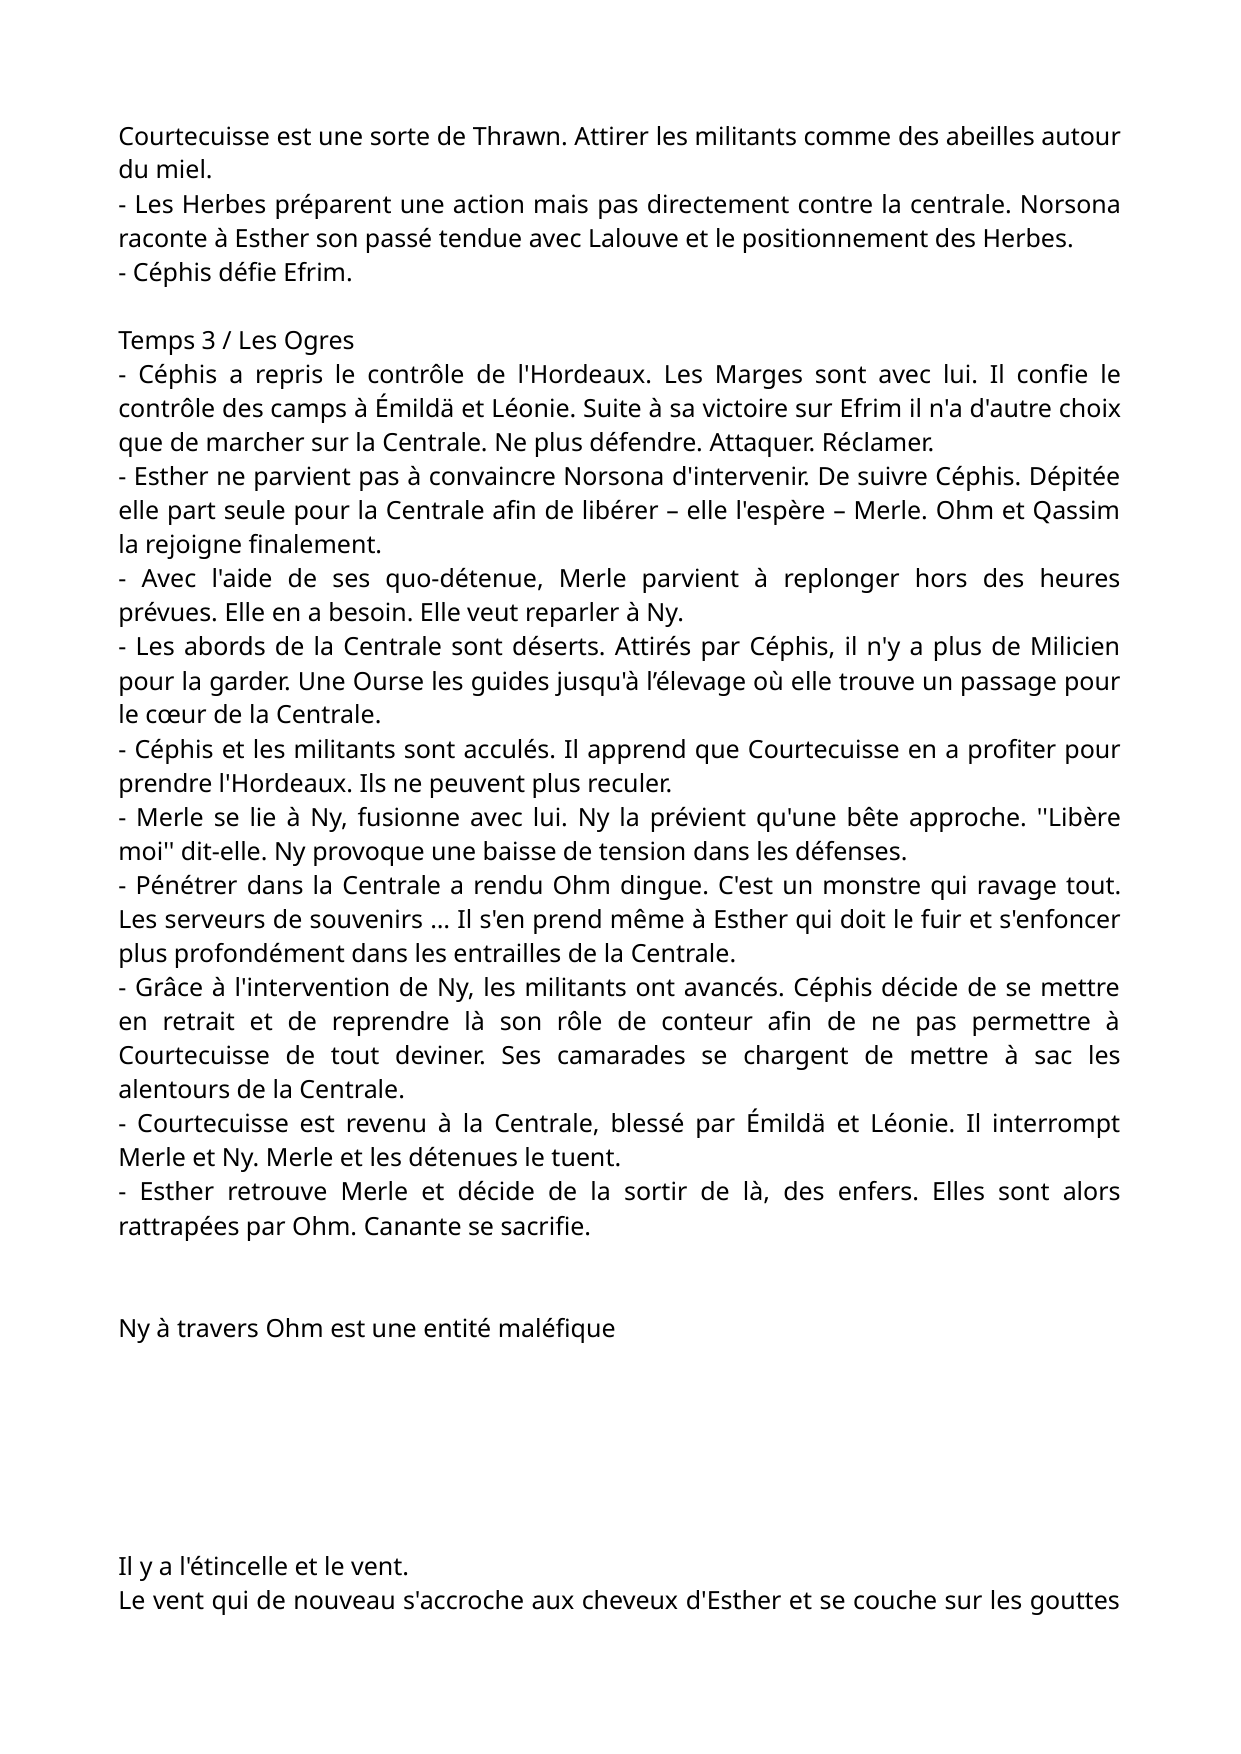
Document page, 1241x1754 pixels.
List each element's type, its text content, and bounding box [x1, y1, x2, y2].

text - Les abords de la Centrale sont déserts. Attirés par Céphis, il n'y a plus de Milicien pour la garder. Une Ourse les guides jusqu'à l’élevage où elle trouve un passage pour le cœur de la Centrale. [118, 629, 1122, 731]
text Il y a l'étincelle et le vent. [118, 1549, 1122, 1583]
text - Avec l'aide de ses quo-détenue, Merle parvient à replonger hors des heures prévues. Elle en a besoin. Elle veut reparler à Ny. [118, 561, 1122, 629]
text - Céphis défie Efrim. [118, 254, 1122, 288]
text - Les Herbes préparent une action mais pas directement contre la centrale. Norsona raconte à Esther son passé tendue avec Lalouve et le positionnement des Herbes. [118, 186, 1122, 254]
text Courtecuisse est une sorte de Thrawn. Attirer les militants comme des abeilles autour du miel. [118, 118, 1122, 186]
text Le vent qui de nouveau s'accroche aux cheveux d'Esther et se couche sur les gouttes [118, 1583, 1122, 1617]
text - Grâce à l'intervention de Ny, les militants ont avancés. Céphis décide de se mettre en retrait et de reprendre là son rôle de conteur afin de ne pas permettre à Courtecuisse de tout deviner. Ses camarades se chargent de mettre à sac les alentours de la Centrale. [118, 970, 1122, 1106]
text - Esther ne parvient pas à convaincre Norsona d'intervenir. De suivre Céphis. Dépitée elle part seule pour la Centrale afin de libérer – elle l'espère – Merle. Ohm et Qassim la rejoigne finalement. [118, 459, 1122, 561]
text Ny à travers Ohm est une entité maléfique [118, 1310, 1122, 1344]
text - Courtecuisse est revenu à la Centrale, blessé par Émildä et Léonie. Il interrompt Merle et Ny. Merle et les détenues le tuent. [118, 1106, 1122, 1174]
text Temps 3 / Les Ogres [118, 322, 1122, 357]
text - Esther retrouve Merle et décide de la sortir de là, des enfers. Elles sont alors rattrapées par Ohm. Canante se sacrifie. [118, 1174, 1122, 1242]
text - Céphis a repris le contrôle de l'Hordeaux. Les Marges sont avec lui. Il confie le contrôle des camps à Émildä et Léonie. Suite à sa victoire sur Efrim il n'a d'autre choix que de marcher sur la Centrale. Ne plus défendre. Attaquer. Réclamer. [118, 357, 1122, 459]
text - Merle se lie à Ny, fusionne avec lui. Ny la prévient qu'une bête approche. ''Libère moi'' dit-elle. Ny provoque une baisse de tension dans les défenses. [118, 799, 1122, 867]
text - Pénétrer dans la Centrale a rendu Ohm dingue. C'est un monstre qui ravage tout. Les serveurs de souvenirs … Il s'en prend même à Esther qui doit le fuir et s'enfoncer plus profondément dans les entrailles de la Centrale. [118, 867, 1122, 970]
text - Céphis et les militants sont acculés. Il apprend que Courtecuisse en a profiter pour prendre l'Hordeaux. Ils ne peuvent plus reculer. [118, 731, 1122, 799]
